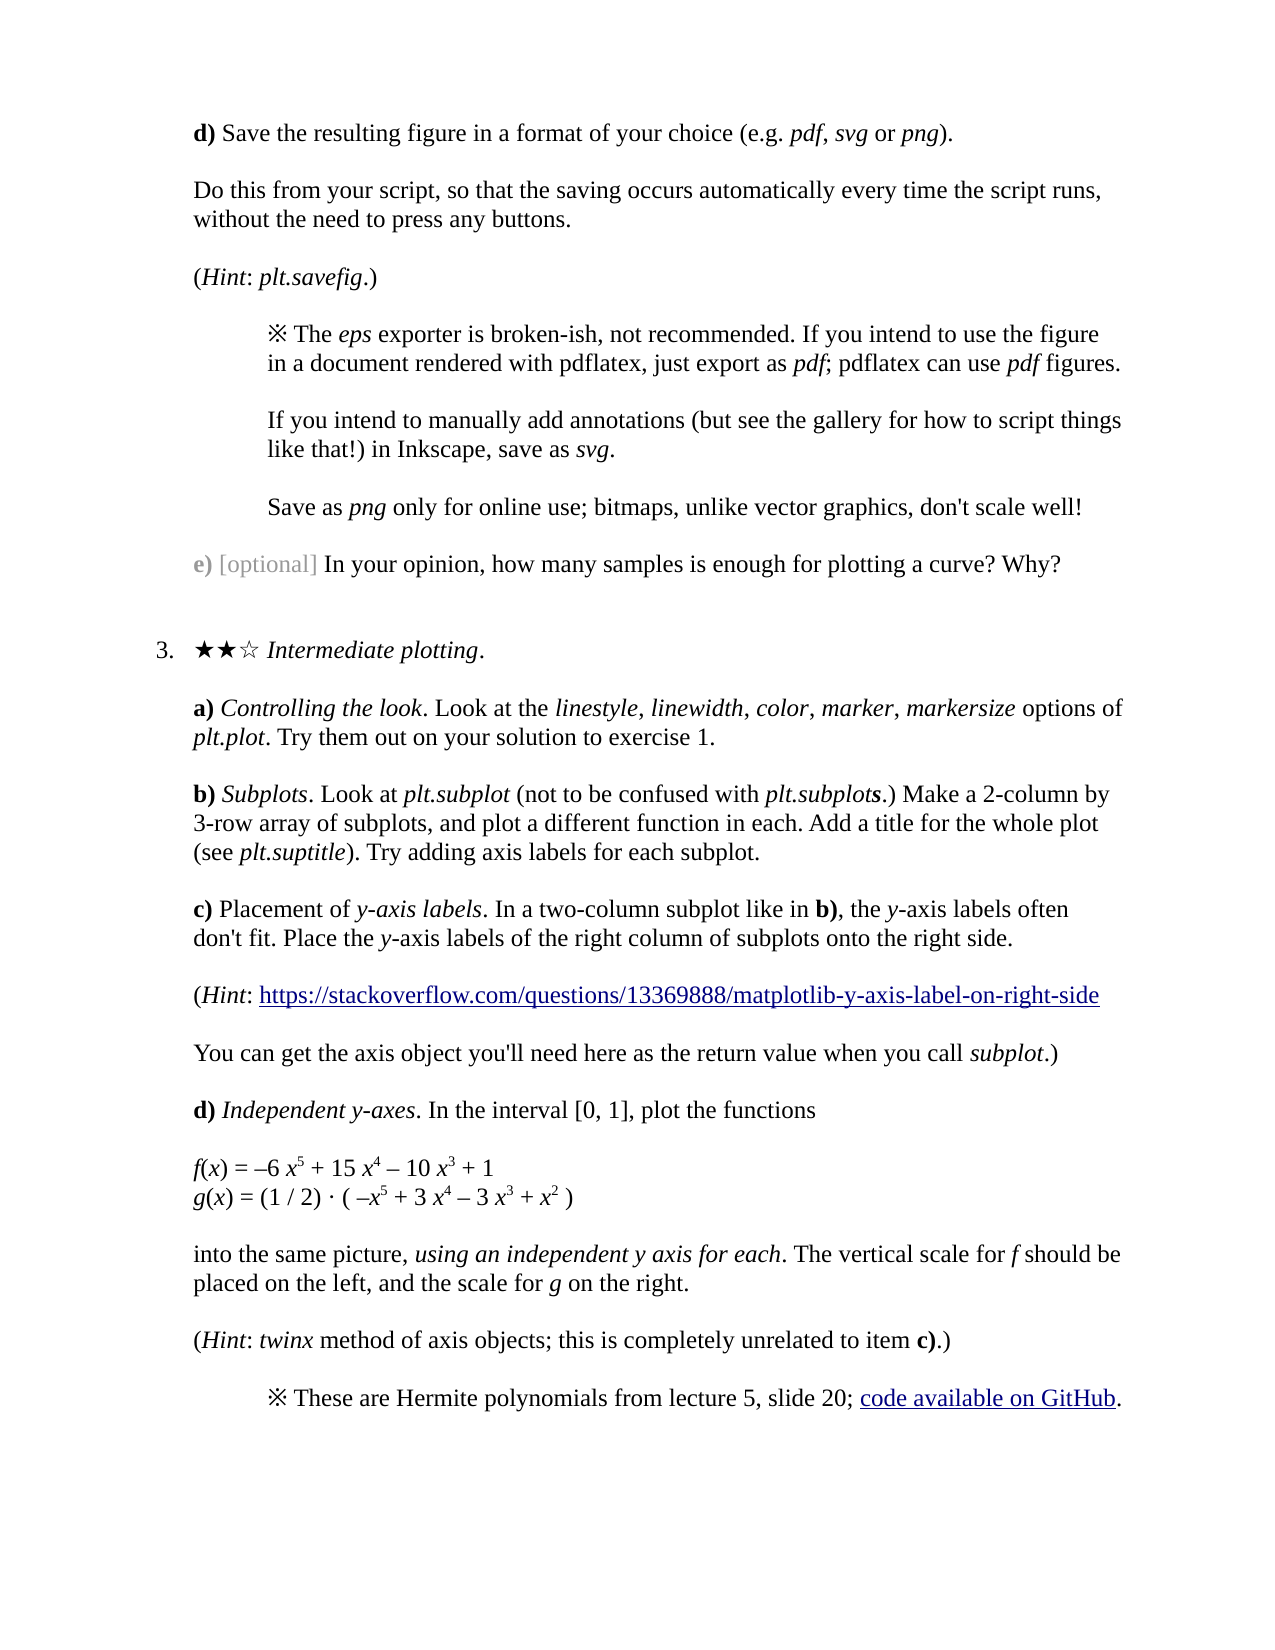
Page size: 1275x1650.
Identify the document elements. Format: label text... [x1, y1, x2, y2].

list a) Controlling the look. Look at the linestyle, linewidth, color, marker, markersize options of plt.plot. Try them out on your solution to exercise 1. [156, 664, 1157, 751]
list b) Subplots. Look at plt.subplot (not to be confused with plt.subplots.) Make a 2-column by 3-row array of subplots, and plot a different function in each. Add a title for the whole plot (see plt.suptitle). Try adding axis labels for each subplot. c) Placement of y-axis labels. In a two-column subplot like in b), the y-axis labels often don't fit. Place the y-axis labels of the right column of subplots onto the right side. [156, 751, 1157, 952]
list You can get the axis object you'll need here as the return value when you call subplot.) d) Independent y-axes. In the interval [0, 1], plot the functions f(x) = –6 x5 + 15 x4 – 10 x3 + 1 g(x) = (1 / 2) · ( –x5 + 3 x4 – 3 x3 + x2 ) into the same picture, using an independent y axis for each. The vertical scale for f should be placed on the left, and the scale for g on the right. (Hint: twinx method of axis objects; this is completely unrelated to item c).) ※ These are Hermite polynomials from lecture 5, slide 20; code available on GitHub. [156, 1009, 1157, 1469]
list ★★☆ Intermediate plotting. [156, 636, 1157, 664]
list d) Save the resulting figure in a format of your choice (e.g. pdf, svg or png). Do this from your script, so that the saving occurs automatically every time the script runs, without the need to press any buttons. (Hint: plt.savefig.) ※ The eps exporter is broken-ish, not recommended. If you intend to use the figure in a document rendered with pdflatex, just export as pdf; pdflatex can use pdf figures. If you intend to manually add annotations (but see the gallery for how to script things like that!) in Inkscape, save as svg. Save as png only for online use; bitmaps, unlike vector graphics, don't scale well! e) [optional] In your opinion, how many samples is enough for plotting a curve? Why? [156, 118, 1157, 636]
list (Hint: https://stackoverflow.com/questions/13369888/matplotlib-y-axis-label-on-right-side [156, 952, 1157, 1009]
